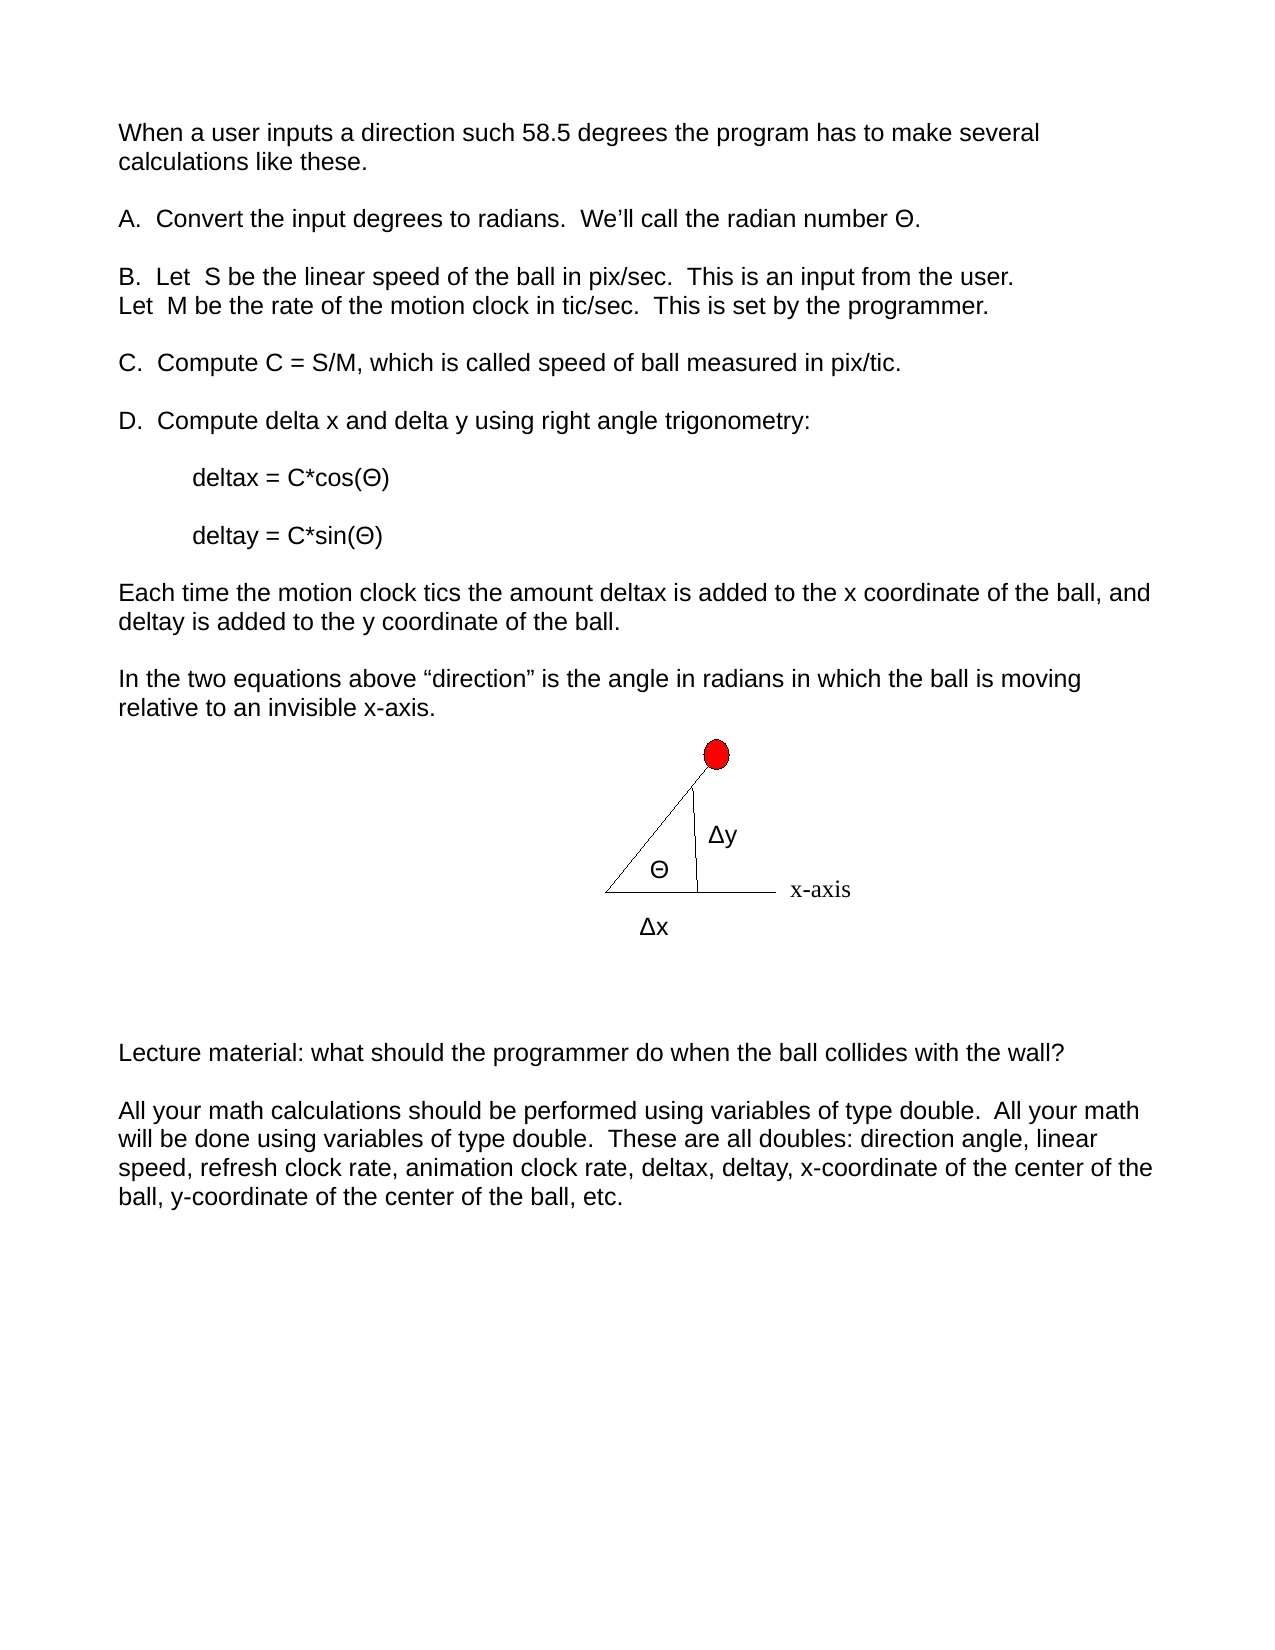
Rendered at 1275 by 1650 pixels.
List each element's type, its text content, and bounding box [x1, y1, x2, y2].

text Each time the motion clock tics the amount deltax is added to the x coordinate of the ball, and deltay is added to the y coordinate of the ball. [118, 578, 1157, 636]
text Lecture material: what should the programmer do when the ball collides with the wall? [118, 1038, 1157, 1067]
text In the two equations above “direction” is the angle in radians in which the ball is moving relative to an invisible x-axis. [118, 664, 1157, 722]
text deltay = C*sin(Θ) [118, 521, 1157, 549]
text When a user inputs a direction such 58.5 degrees the program has to make several calculations like these. [118, 118, 1157, 176]
text Let M be the rate of the motion clock in tic/sec. This is set by the programmer. [118, 291, 1157, 319]
text A. Convert the input degrees to radians. We’ll call the radian number Θ. [118, 204, 1157, 233]
text C. Compute C = S/M, which is called speed of ball measured in pix/tic. [118, 348, 1157, 377]
text D. Compute delta x and delta y using right angle trigonometry: [118, 406, 1157, 434]
text All your math calculations should be performed using variables of type double. All your math will be done using variables of type double. These are all doubles: direction angle, linear speed, refresh clock rate, animation clock rate, deltax, deltay, x-coordinate of the center of the ball, y-coordinate of the center of the ball, etc. [118, 1096, 1157, 1211]
text deltax = C*cos(Θ) [118, 463, 1157, 492]
text B. Let S be the linear speed of the ball in pix/sec. This is an input from the user. [118, 262, 1157, 291]
